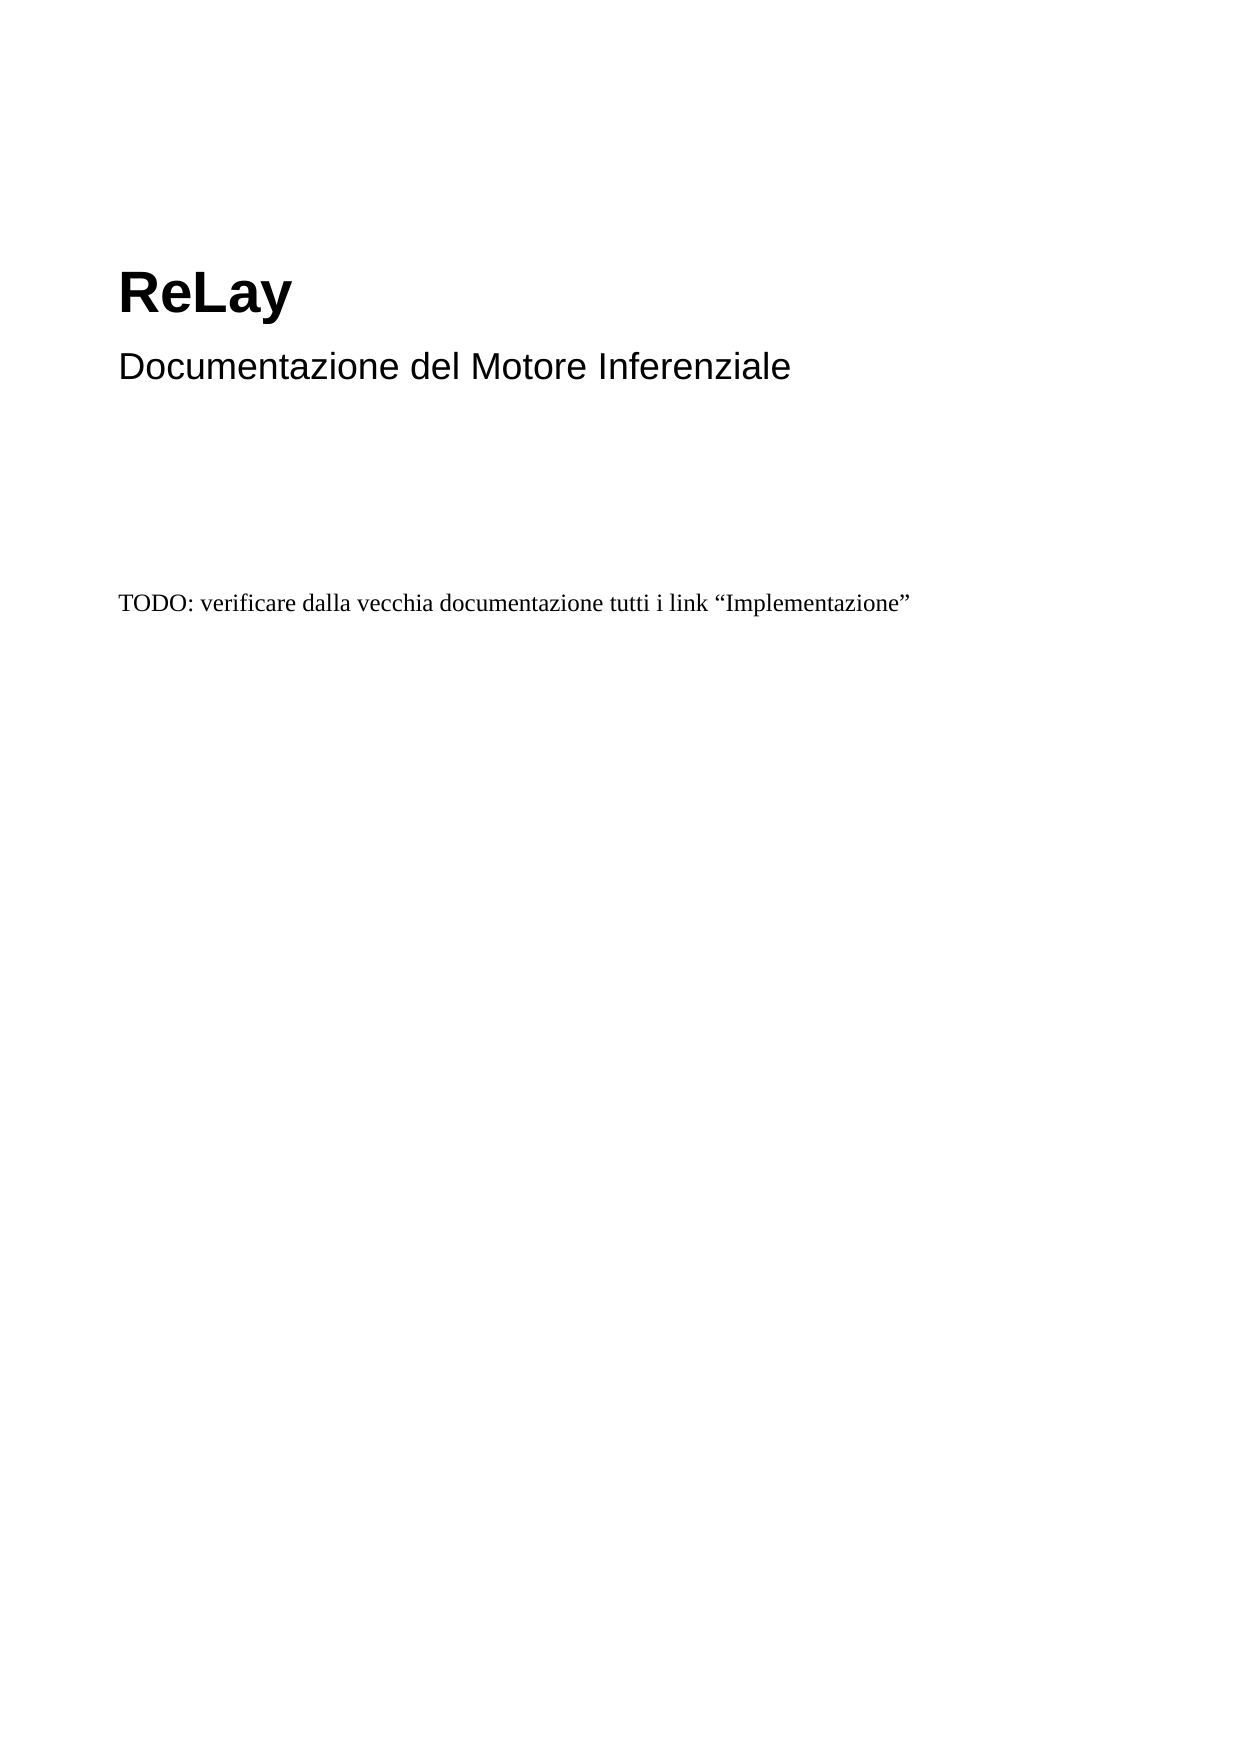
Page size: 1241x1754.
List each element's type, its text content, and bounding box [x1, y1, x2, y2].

text ReLay [118, 258, 1122, 325]
text Documentazione del Motore Inferenziale [118, 344, 1122, 387]
text TODO: verificare dalla vecchia documentazione tutti i link “Implementazione” [118, 588, 1122, 617]
